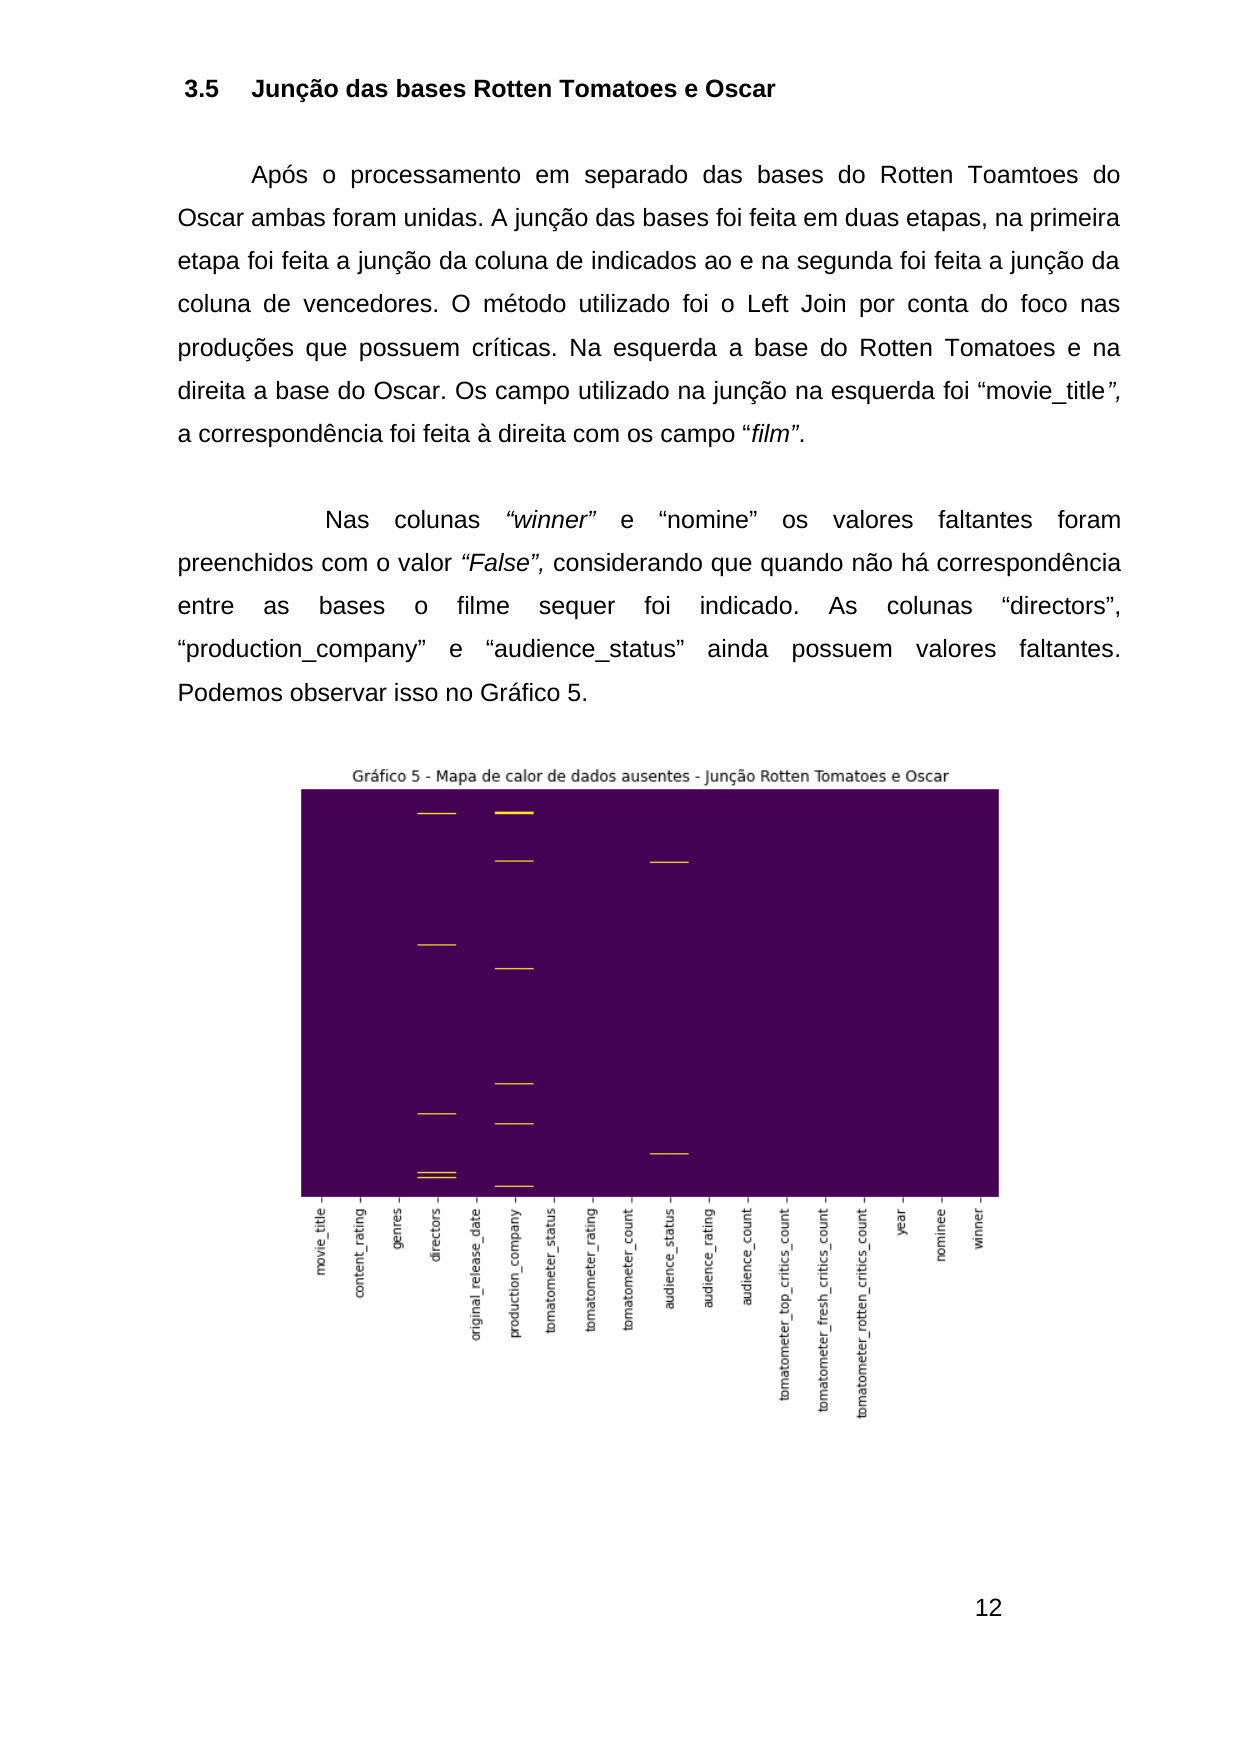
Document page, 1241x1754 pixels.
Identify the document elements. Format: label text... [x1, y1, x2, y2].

text Após o processamento em separado das bases do Rotten Toamtoes do Oscar ambas foram unidas. A junção das bases foi feita em duas etapas, na primeira etapa foi feita a junção da coluna de indicados ao e na segunda foi feita a junção da coluna de vencedores. O método utilizado foi o Left Join por conta do foco nas produções que possuem críticas. Na esquerda a base do Rotten Tomatoes e na direita a base do Oscar. Os campo utilizado na junção na esquerda foi “movie_title”, a correspondência foi feita à direita com os campo “film”. [177, 160, 1122, 448]
text Nas colunas “winner” e “nomine” os valores faltantes foram preenchidos com o valor “False”, considerando que quando não há correspondência entre as bases o filme sequer foi indicado. As colunas “directors”, “production_company” e “audience_status” ainda possuem valores faltantes. Podemos observar isso no Gráfico 5. [177, 505, 1122, 706]
picture [295, 763, 1004, 1426]
subtitle Junção das bases Rotten Tomatoes e Oscar [177, 74, 1122, 103]
